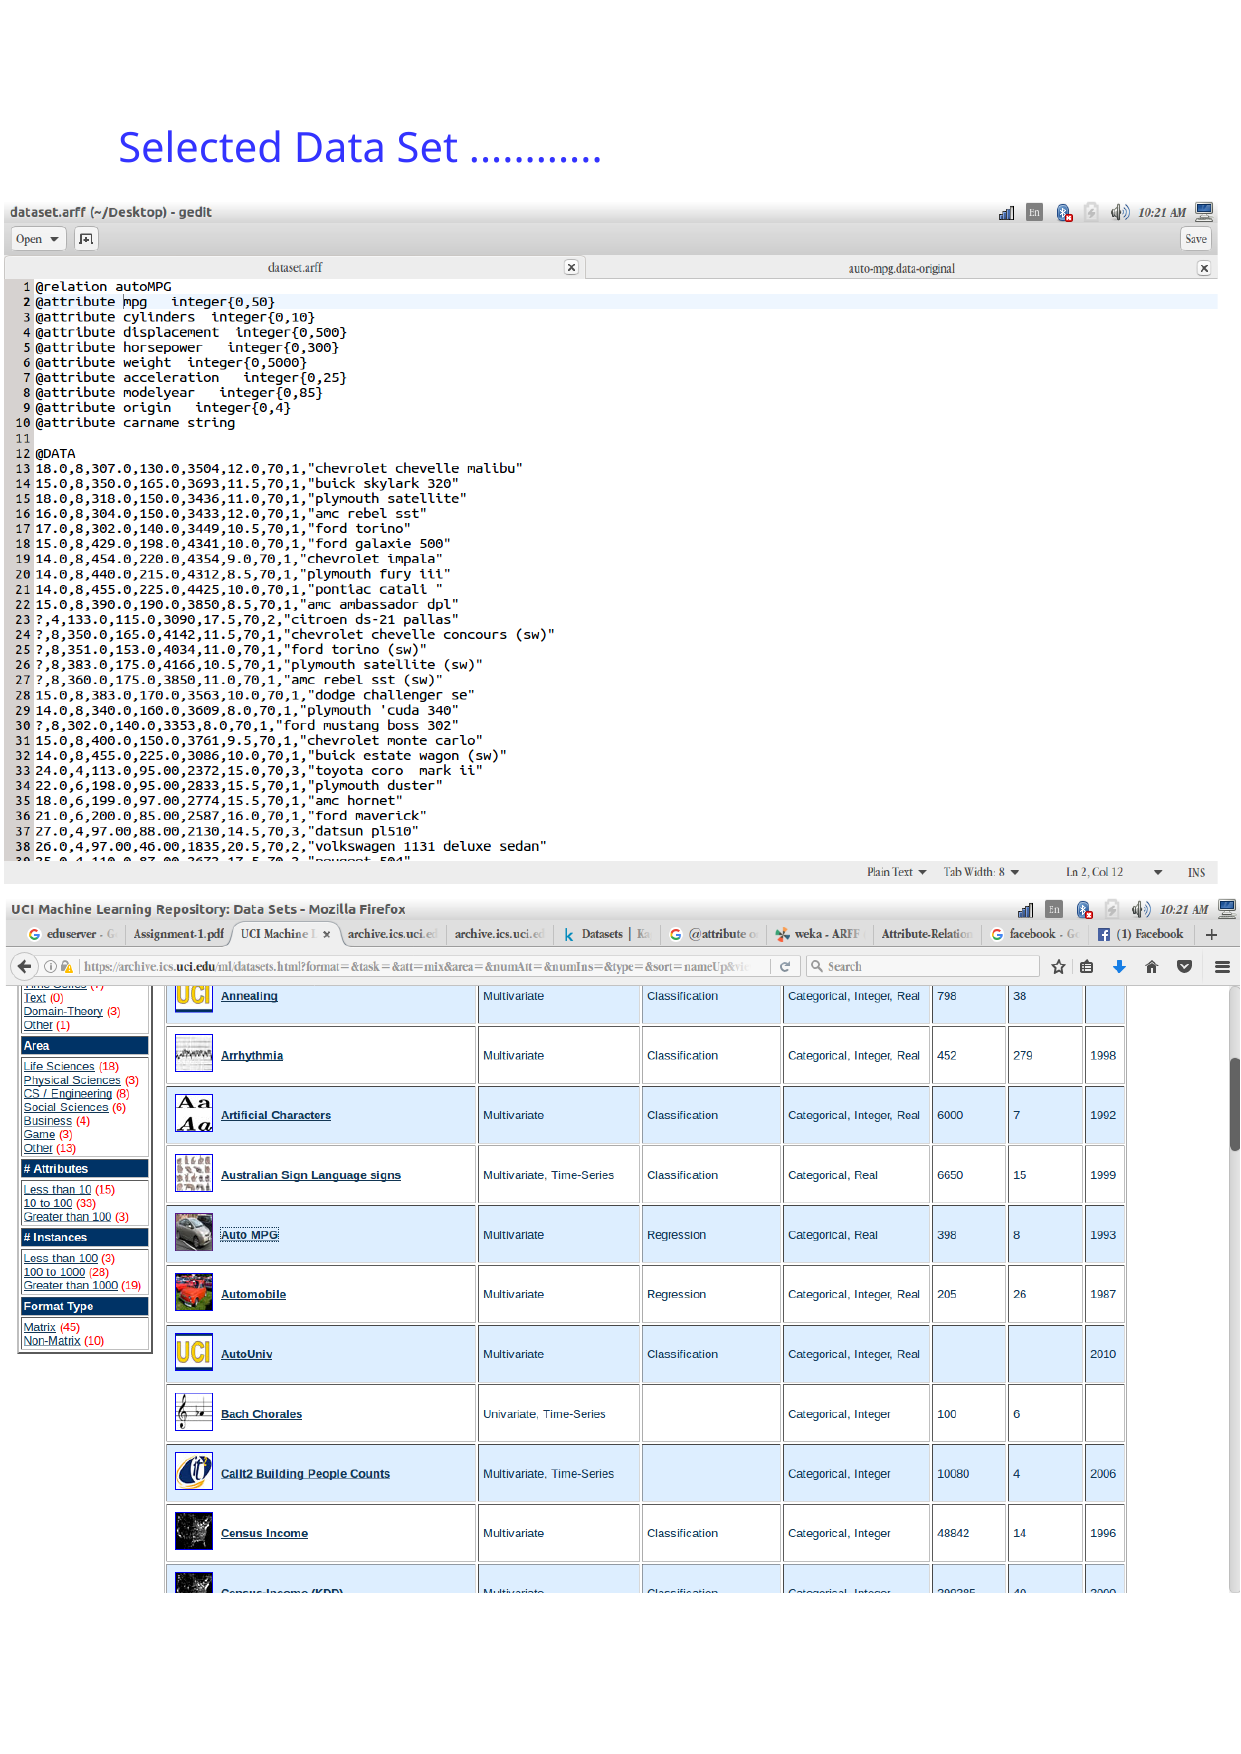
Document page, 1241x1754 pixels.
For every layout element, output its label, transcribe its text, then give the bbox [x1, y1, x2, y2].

picture [4, 201, 1218, 884]
picture [5, 898, 1240, 1593]
text Selected Data Set ............ [118, 118, 1122, 175]
